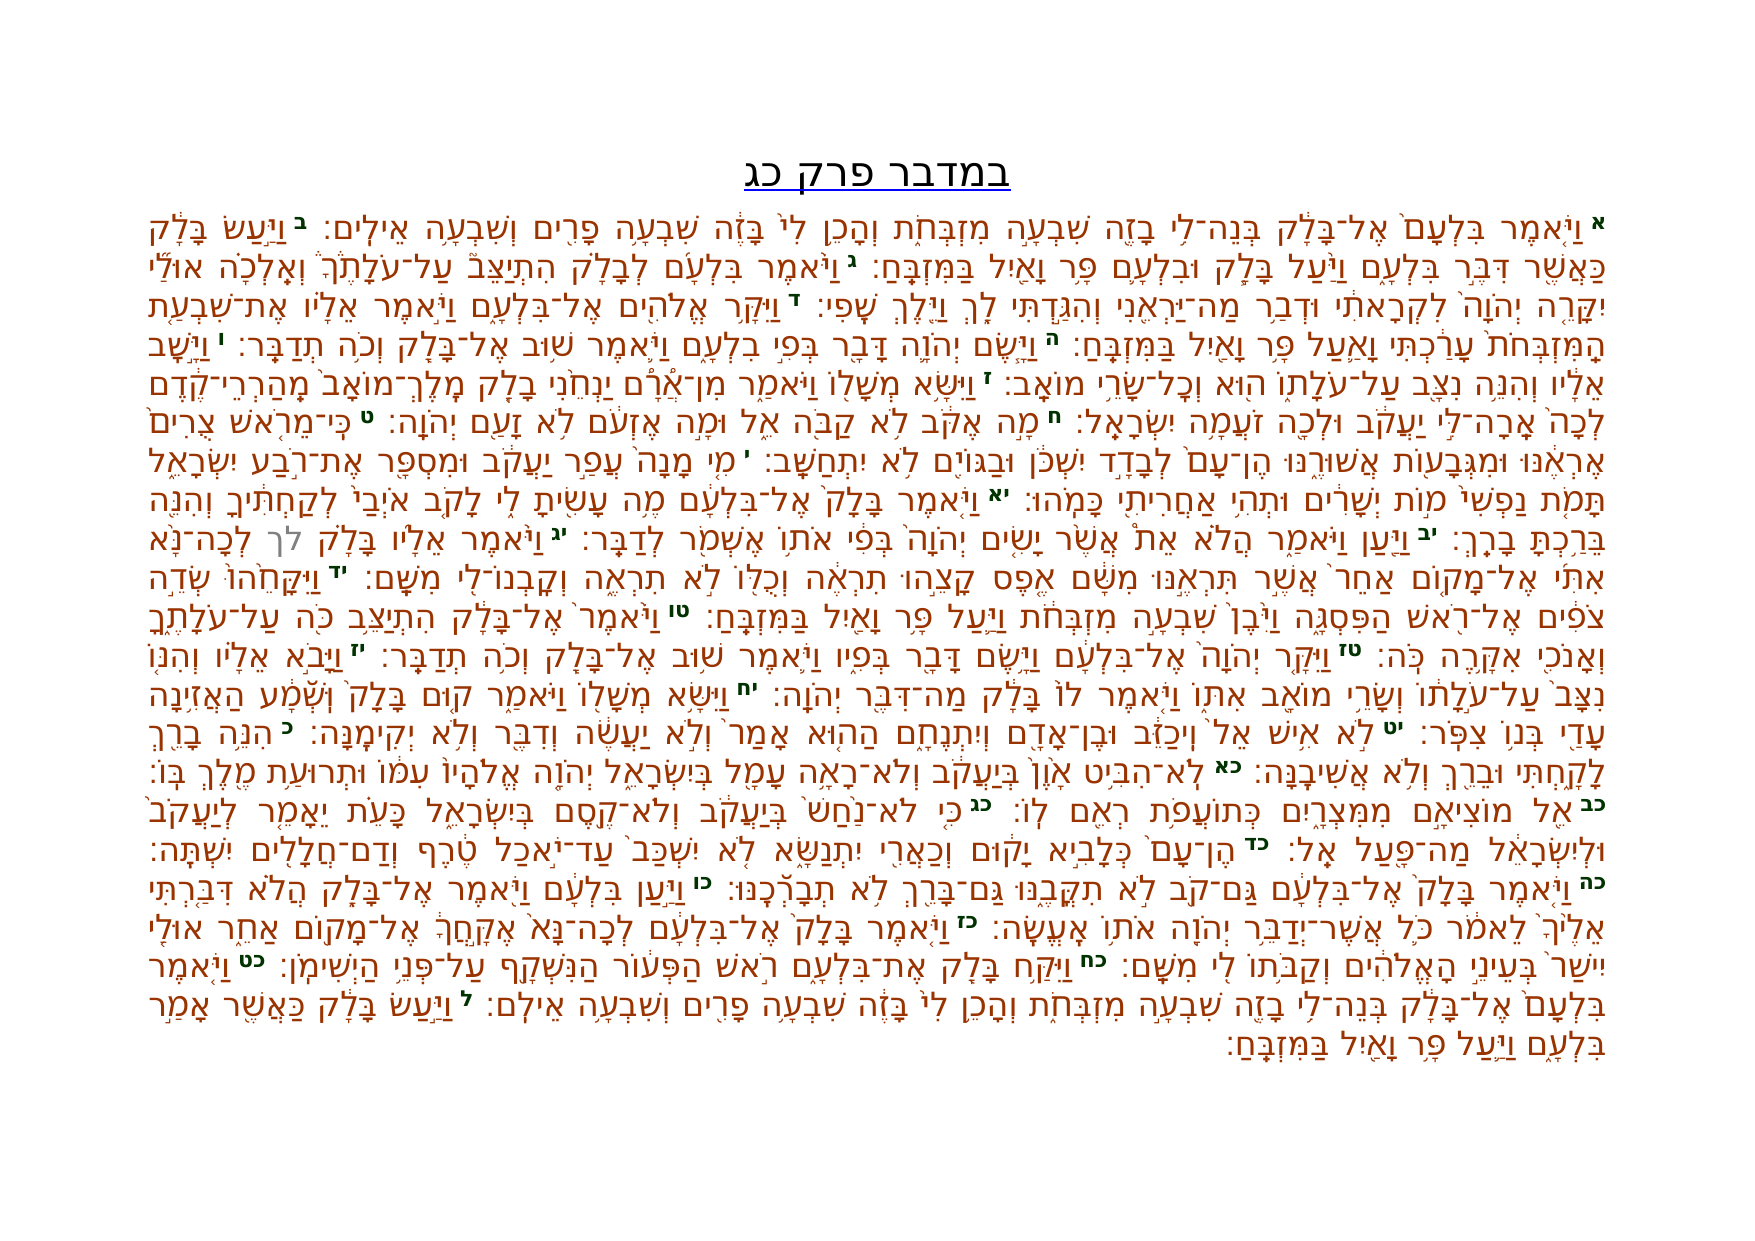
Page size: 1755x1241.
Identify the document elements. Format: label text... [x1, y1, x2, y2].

text א וַיֹּ֤אמֶר בִּלְעָם֙ אֶל־בָּלָ֔ק בְּנֵה־לִ֥י בָזֶ֖ה שִׁבְעָ֣ה מִזְבְּחֹ֑ת וְהָכֵ֥ן לִי֙ בָּזֶ֔ה שִׁבְעָ֥ה פָרִ֖ים וְשִׁבְעָ֥ה אֵילִֽים׃ ב וַיַּ֣עַשׂ בָּלָ֔ק כַּאֲשֶׁ֖ר דִּבֶּ֣ר בִּלְעָ֑ם וַיַּ֨עַל בָּלָ֧ק וּבִלְעָ֛ם פָּ֥ר וָאַ֖יִל בַּמִּזְבֵּֽחַ׃ ג וַיֹּ֨אמֶר בִּלְעָ֜ם לְבָלָ֗ק הִתְיַצֵּב֮ עַל־עֹלָתֶ֒ךָ֒ וְאֵֽלְכָ֗ה אוּלַ֞י יִקָּרֵ֤ה יְהֹוָה֙ לִקְרָאתִ֔י וּדְבַ֥ר מַה־יַּרְאֵ֖נִי וְהִגַּ֣דְתִּי לָ֑ךְ וַיֵּ֖לֶךְ שֶֽׁפִי׃ ד וַיִּקָּ֥ר אֱלֹהִ֖ים אֶל־בִּלְעָ֑ם וַיֹּ֣אמֶר אֵלָ֗יו אֶת־שִׁבְעַ֤ת הַֽמִּזְבְּחֹת֙ עָרַ֔כְתִּי וָאַ֛עַל פָּ֥ר וָאַ֖יִל בַּמִּזְבֵּֽחַ׃ ה וַיָּ֧שֶׂם יְהֹוָ֛ה דָּבָ֖ר בְּפִ֣י בִלְעָ֑ם וַיֹּ֛אמֶר שׁ֥וּב אֶל־בָּלָ֖ק וְכֹ֥ה תְדַבֵּֽר׃ ו וַיָּ֣שׇׁב אֵלָ֔יו וְהִנֵּ֥ה נִצָּ֖ב עַל־עֹלָת֑וֹ ה֖וּא וְכׇל־שָׂרֵ֥י מוֹאָֽב׃ ז וַיִּשָּׂ֥א מְשָׁל֖וֹ וַיֹּאמַ֑ר מִן־אֲ֠רָ֠ם יַנְחֵ֨נִי בָלָ֤ק מֶֽלֶךְ־מוֹאָב֙ מֵֽהַרְרֵי־קֶ֔דֶם לְכָה֙ אָֽרָה־לִּ֣י יַעֲקֹ֔ב וּלְכָ֖ה זֹעֲמָ֥ה יִשְׂרָאֵֽל׃ ח מָ֣ה אֶקֹּ֔ב לֹ֥א קַבֹּ֖ה אֵ֑ל וּמָ֣ה אֶזְעֹ֔ם לֹ֥א זָעַ֖ם יְהֹוָֽה׃ ט כִּֽי־מֵרֹ֤אשׁ צֻרִים֙ אֶרְאֶ֔נּוּ וּמִגְּבָע֖וֹת אֲשׁוּרֶ֑נּוּ הֶן־עָם֙ לְבָדָ֣ד יִשְׁכֹּ֔ן וּבַגּוֹיִ֖ם לֹ֥א יִתְחַשָּֽׁב׃ י מִ֤י מָנָה֙ עֲפַ֣ר יַעֲקֹ֔ב וּמִסְפָּ֖ר אֶת־רֹ֣בַע יִשְׂרָאֵ֑ל תָּמֹ֤ת נַפְשִׁי֙ מ֣וֹת יְשָׁרִ֔ים וּתְהִ֥י אַחֲרִיתִ֖י כָּמֹֽהוּ׃ יא וַיֹּ֤אמֶר בָּלָק֙ אֶל־בִּלְעָ֔ם מֶ֥ה עָשִׂ֖יתָ לִ֑י לָקֹ֤ב אֹיְבַי֙ לְקַחְתִּ֔יךָ וְהִנֵּ֖ה בֵּרַ֥כְתָּ בָרֵֽךְ׃ יב וַיַּ֖עַן וַיֹּאמַ֑ר הֲלֹ֗א אֵת֩ אֲשֶׁ֨ר יָשִׂ֤ים יְהֹוָה֙ בְּפִ֔י אֹת֥וֹ אֶשְׁמֹ֖ר לְדַבֵּֽר׃ יג וַיֹּ֨אמֶר אֵלָ֜יו בָּלָ֗ק לך לְכָה־נָּ֨א אִתִּ֜י אֶל־מָק֤וֹם אַחֵר֙ אֲשֶׁ֣ר תִּרְאֶ֣נּוּ מִשָּׁ֔ם אֶ֚פֶס קָצֵ֣הוּ תִרְאֶ֔ה וְכֻלּ֖וֹ לֹ֣א תִרְאֶ֑ה וְקׇבְנוֹ־לִ֖י מִשָּֽׁם׃ יד וַיִּקָּחֵ֙הוּ֙ שְׂדֵ֣ה צֹפִ֔ים אֶל־רֹ֖אשׁ הַפִּסְגָּ֑ה וַיִּ֙בֶן֙ שִׁבְעָ֣ה מִזְבְּחֹ֔ת וַיַּ֛עַל פָּ֥ר וָאַ֖יִל בַּמִּזְבֵּֽחַ׃ טו וַיֹּ֙אמֶר֙ אֶל־בָּלָ֔ק הִתְיַצֵּ֥ב כֹּ֖ה עַל־עֹלָתֶ֑ךָ וְאָנֹכִ֖י אִקָּ֥רֶה כֹּֽה׃ טז וַיִּקָּ֤ר יְהֹוָה֙ אֶל־בִּלְעָ֔ם וַיָּ֥שֶׂם דָּבָ֖ר בְּפִ֑יו וַיֹּ֛אמֶר שׁ֥וּב אֶל־בָּלָ֖ק וְכֹ֥ה תְדַבֵּֽר׃ יז וַיָּבֹ֣א אֵלָ֗יו וְהִנּ֤וֹ נִצָּב֙ עַל־עֹ֣לָת֔וֹ וְשָׂרֵ֥י מוֹאָ֖ב אִתּ֑וֹ וַיֹּ֤אמֶר לוֹ֙ בָּלָ֔ק מַה־דִּבֶּ֖ר יְהֹוָֽה׃ יח וַיִּשָּׂ֥א מְשָׁל֖וֹ וַיֹּאמַ֑ר ק֤וּם בָּלָק֙ וּֽשְׁﬞמָ֔ע הַאֲזִ֥ינָה עָדַ֖י בְּנ֥וֹ צִפֹּֽר׃ יט לֹ֣א אִ֥ישׁ אֵל֙ וִֽיכַזֵּ֔ב וּבֶן־אָדָ֖ם וְיִתְנֶחָ֑ם הַה֤וּא אָמַר֙ וְלֹ֣א יַעֲשֶׂ֔ה וְדִבֶּ֖ר וְלֹ֥א יְקִימֶֽנָּה׃ כ הִנֵּ֥ה בָרֵ֖ךְ לָקָ֑חְתִּי וּבֵרֵ֖ךְ וְלֹ֥א אֲשִׁיבֶֽנָּה׃ כא לֹֽא־הִבִּ֥יט אָ֙וֶן֙ בְּיַעֲקֹ֔ב וְלֹא־רָאָ֥ה עָמָ֖ל בְּיִשְׂרָאֵ֑ל יְהֹוָ֤ה אֱלֹהָיו֙ עִמּ֔וֹ וּתְרוּעַ֥ת מֶ֖לֶךְ בּֽוֹ׃ כב אֵ֖ל מוֹצִיאָ֣ם מִמִּצְרָ֑יִם כְּתוֹעֲפֹ֥ת רְאֵ֖ם לֽוֹ׃ כג כִּ֤י לֹא־נַ֙חַשׁ֙ בְּיַעֲקֹ֔ב וְלֹא־קֶ֖סֶם בְּיִשְׂרָאֵ֑ל כָּעֵ֗ת יֵאָמֵ֤ר לְיַעֲקֹב֙ וּלְיִשְׂרָאֵ֔ל מַה־פָּ֖עַל אֵֽל׃ כד הֶן־עָם֙ כְּלָבִ֣יא יָק֔וּם וְכַאֲרִ֖י יִתְנַשָּׂ֑א לֹ֤א יִשְׁכַּב֙ עַד־יֹ֣אכַל טֶ֔רֶף וְדַם־חֲלָלִ֖ים יִשְׁתֶּֽה׃ כה וַיֹּ֤אמֶר בָּלָק֙ אֶל־בִּלְעָ֔ם גַּם־קֹ֖ב לֹ֣א תִקֳּבֶ֑נּוּ גַּם־בָּרֵ֖ךְ לֹ֥א תְבָרְﬞכֶֽנּוּ׃ כו וַיַּ֣עַן בִּלְעָ֔ם וַיֹּ֖אמֶר אֶל־בָּלָ֑ק הֲלֹ֗א דִּבַּ֤רְתִּי אֵלֶ֙יךָ֙ לֵאמֹ֔ר כֹּ֛ל אֲשֶׁר־יְדַבֵּ֥ר יְהֹוָ֖ה אֹת֥וֹ אֶֽעֱשֶֽׂה׃ כז וַיֹּ֤אמֶר בָּלָק֙ אֶל־בִּלְעָ֔ם לְכָה־נָּא֙ אֶקָּ֣חֲךָ֔ אֶל־מָק֖וֹם אַחֵ֑ר אוּלַ֤י יִישַׁר֙ בְּעֵינֵ֣י הָאֱלֹהִ֔ים וְקַבֹּ֥תוֹ לִ֖י מִשָּֽׁם׃ כח וַיִּקַּ֥ח בָּלָ֖ק אֶת־בִּלְעָ֑ם רֹ֣אשׁ הַפְּע֔וֹר הַנִּשְׁקָ֖ף עַל־פְּנֵ֥י הַיְשִׁימֹֽן׃ כט וַיֹּ֤אמֶר בִּלְעָם֙ אֶל־בָּלָ֔ק בְּנֵה־לִ֥י בָזֶ֖ה שִׁבְעָ֣ה מִזְבְּחֹ֑ת וְהָכֵ֥ן לִי֙ בָּזֶ֔ה שִׁבְעָ֥ה פָרִ֖ים וְשִׁבְעָ֥ה אֵילִֽם׃ ל וַיַּ֣עַשׂ בָּלָ֔ק כַּאֲשֶׁ֖ר אָמַ֣ר בִּלְעָ֑ם וַיַּ֛עַל פָּ֥ר וָאַ֖יִל בַּמִּזְבֵּֽחַ׃ [148, 209, 1606, 1063]
text במדבר פרק כג [148, 148, 1606, 196]
